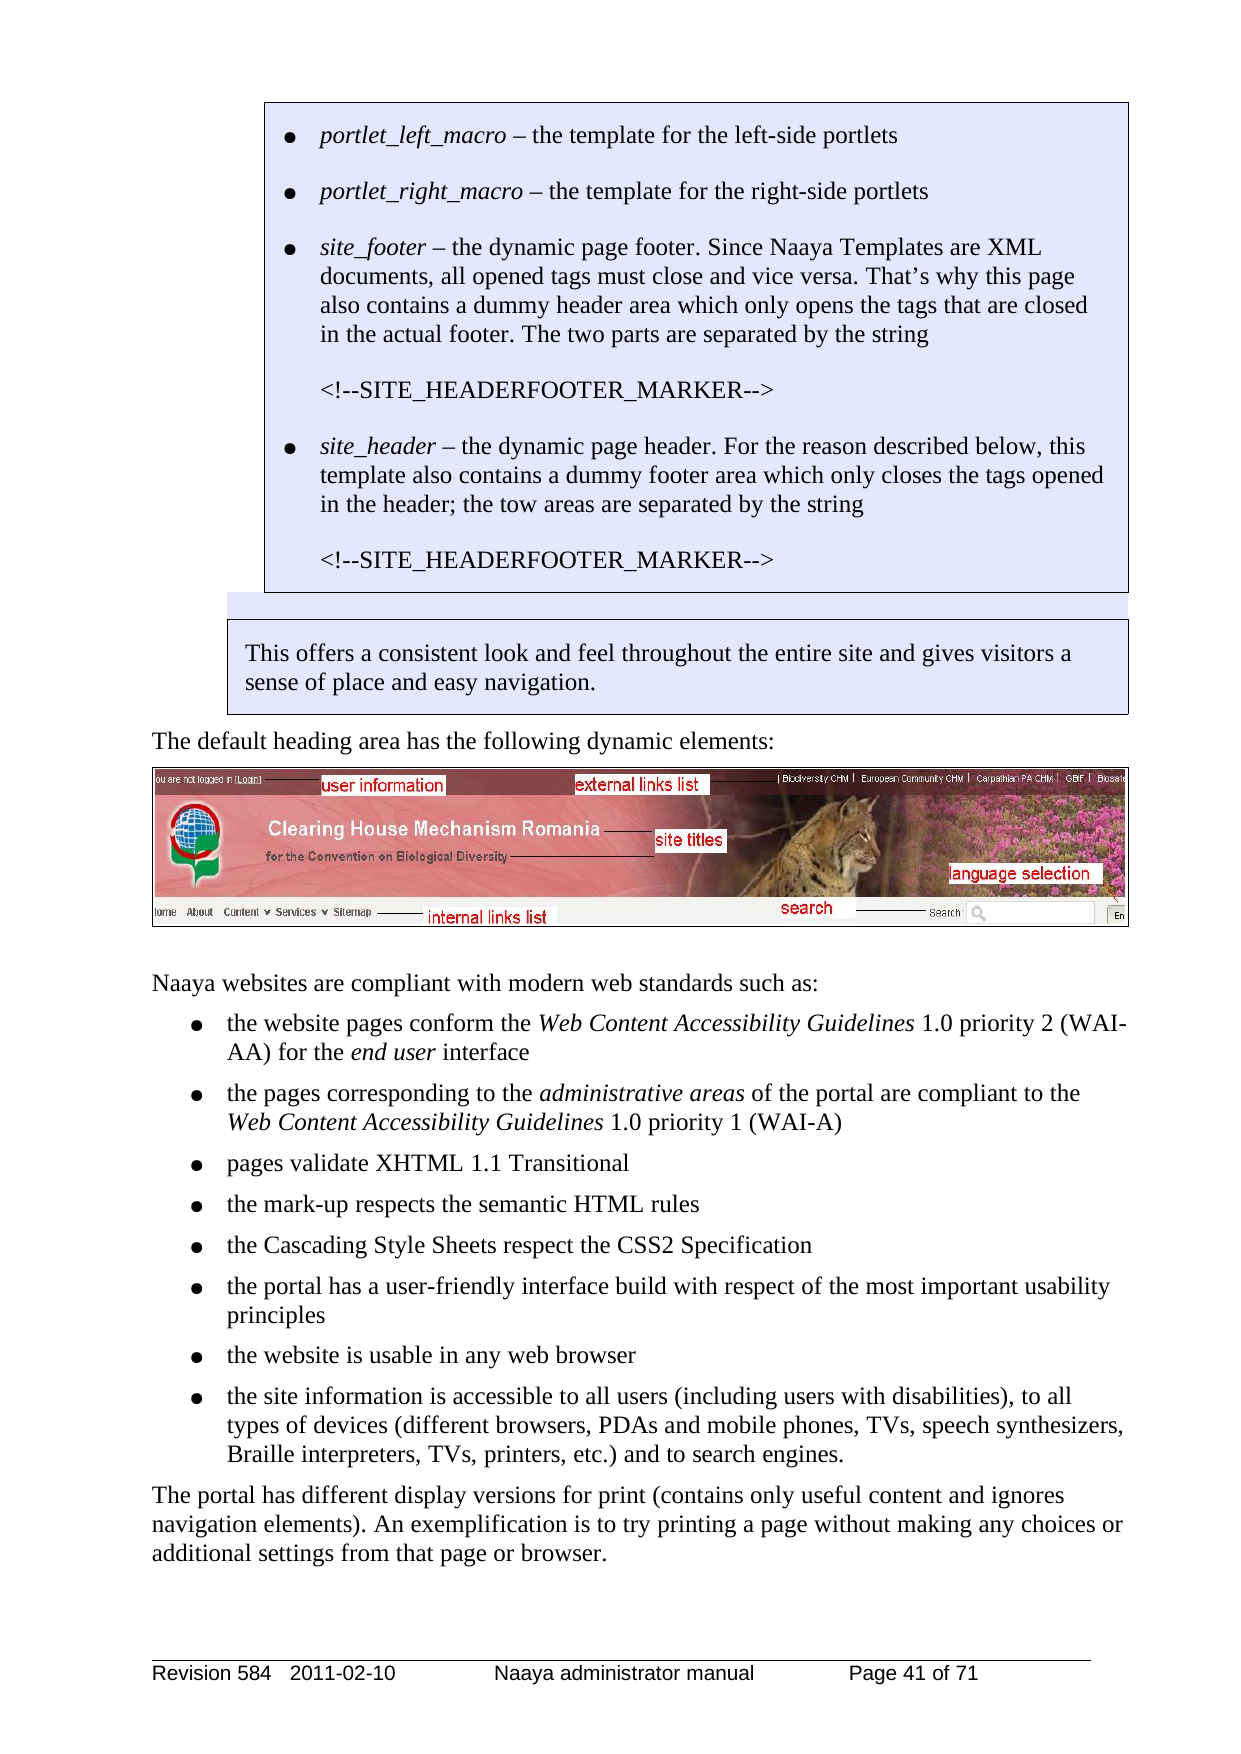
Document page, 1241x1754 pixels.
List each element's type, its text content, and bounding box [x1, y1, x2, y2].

list the pages corresponding to the administrative areas of the portal are compliant to the Web Content Accessibility Guidelines 1.0 priority 1 (WAI-A) [189, 1078, 1128, 1136]
list pages validate XHTML 1.1 Transitional [189, 1148, 1128, 1177]
text The portal has different display versions for print (contains only useful content and ignores navigation elements). An exemplification is to try printing a page without making any choices or additional settings from that page or browser. [152, 1480, 1128, 1567]
list <!--SITE_HEADERFOOTER_MARKER--> [265, 357, 1128, 404]
list the mark-up respects the semantic HTML rules [189, 1189, 1128, 1218]
list the website is usable in any web browser [189, 1340, 1128, 1369]
list the Cascading Style Sheets respect the CSS2 Specification [189, 1230, 1128, 1259]
text Naaya websites are compliant with modern web standards such as: [152, 967, 1128, 996]
list the site information is accessible to all users (including users with disabilities), to all types of devices (different browsers, PDAs and mobile phones, TVs, speech synthesizers, Braille interpreters, TVs, printers, etc.) and to search engines. [189, 1381, 1128, 1468]
list portlet_left_macro – the template for the left-side portlets [265, 103, 1128, 149]
list the website pages conform the Web Content Accessibility Guidelines 1.0 priority 2 (WAI-AA) for the end user interface [189, 1008, 1128, 1066]
text The default heading area has the following dynamic elements: [152, 726, 1128, 755]
list site_footer – the dynamic page footer. Since Naaya Templates are XML documents, all opened tags must close and vice versa. That’s why this page also contains a dummy header area which only opens the tags that are closed in the actual footer. The two parts are separated by the string [265, 214, 1128, 348]
text This offers a consistent look and feel throughout the entire site and gives visitors a sense of place and easy navigation. [228, 620, 1128, 714]
list <!--SITE_HEADERFOOTER_MARKER--> [265, 527, 1128, 592]
list portlet_right_macro – the template for the right-side portlets [265, 158, 1128, 205]
picture [154, 769, 1125, 924]
list the portal has a user-friendly interface build with respect of the most important usability principles [189, 1271, 1128, 1329]
list site_header – the dynamic page header. For the reason described below, this template also contains a dummy footer area which only closes the tags opened in the header; the tow areas are separated by the string [265, 413, 1128, 518]
